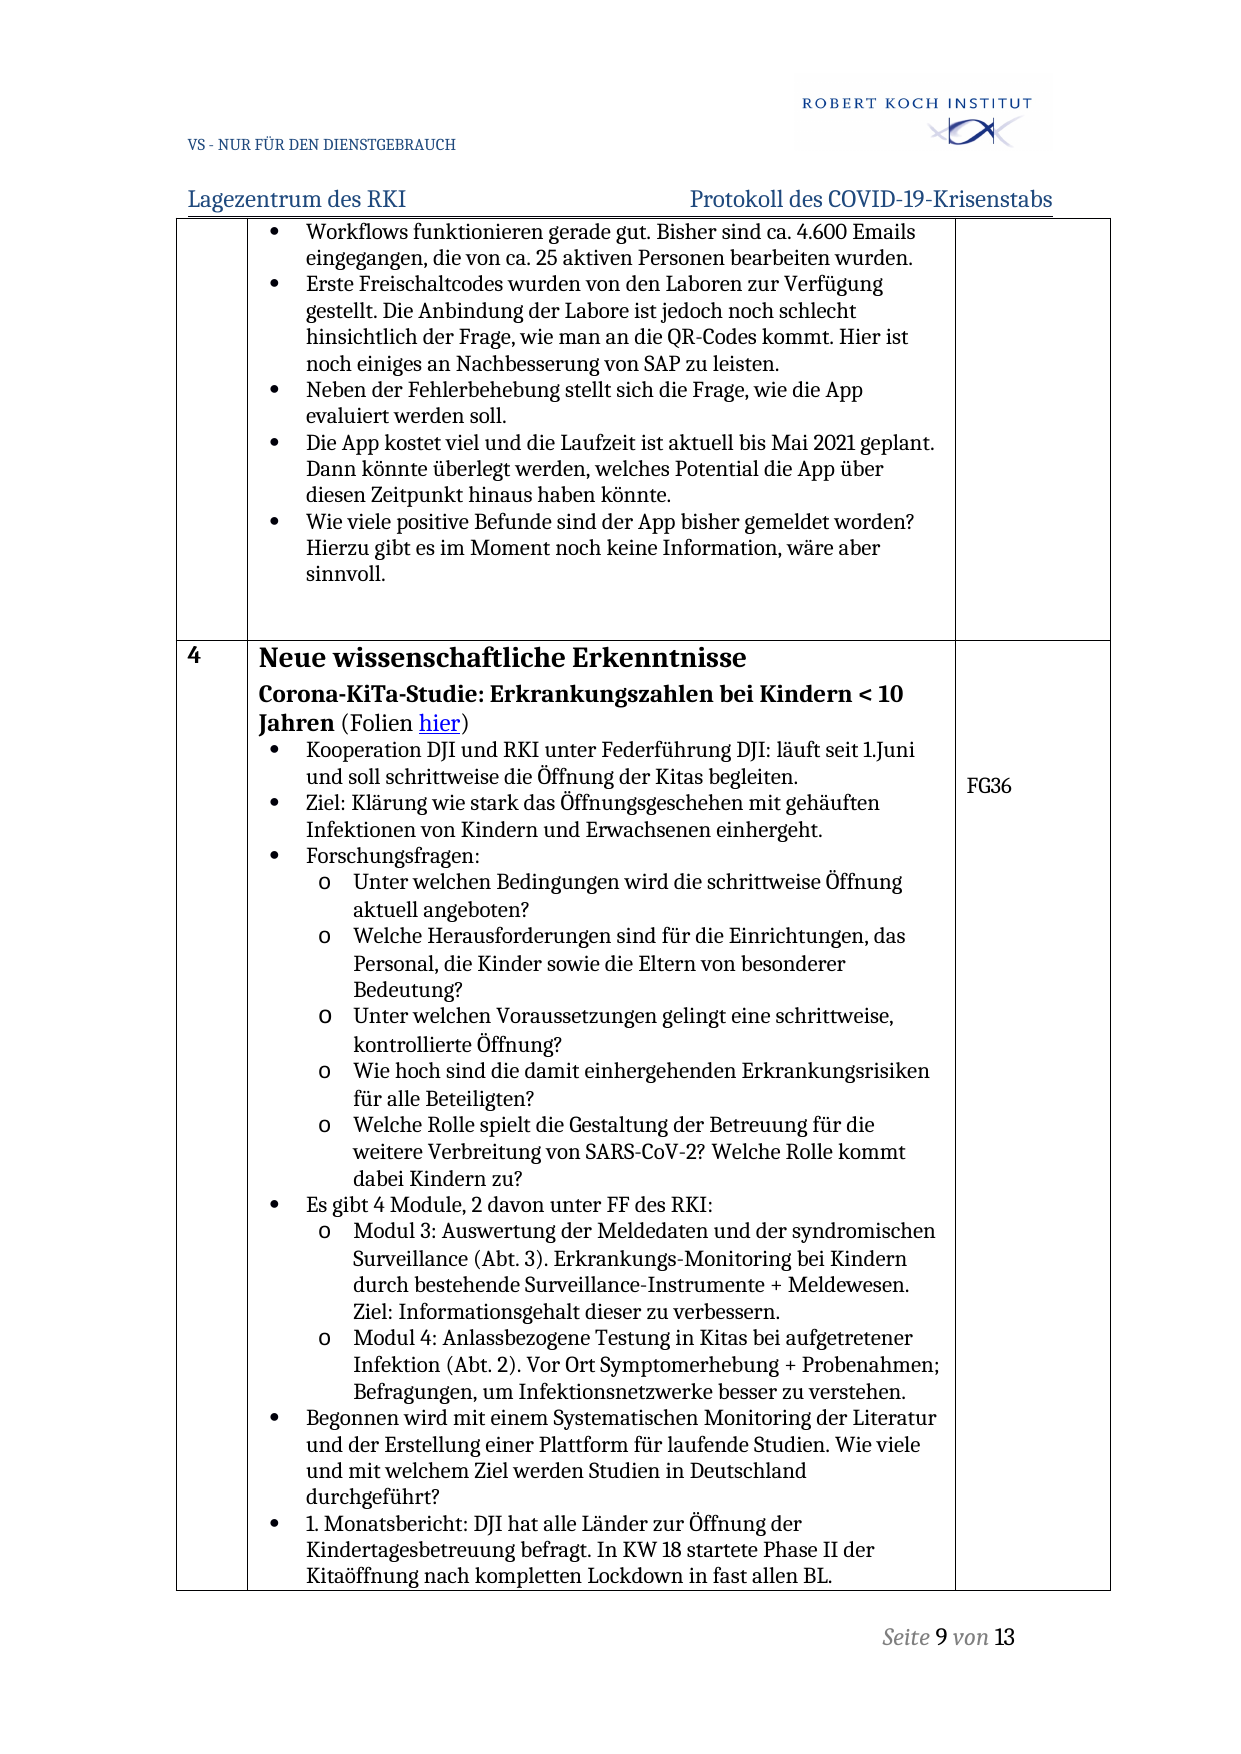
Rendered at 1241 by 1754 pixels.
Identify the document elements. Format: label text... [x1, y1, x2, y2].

table_cell Update digitale Projekte (nur montags) Mittlerweile über 10 Mio. Downloads Feedback in Medien insgesamt gut und in der Bevölkerung positiv, da extrem datenschutzkonform. Kritikpunkte: neueres Betriebssystem ist nötig, laut letzter Aussage von SAP wäre das günstigste nutzbare Smartphone für 50€ zu erwerben. Vielleicht können aber die Voraussetzung hinsichtlich des Betriebssystems noch verändert werden. Mehr Sprachen sollten verfügbar sein. Kein Erwerb in App-Stores außerhalb von Deutschland möglich. Workflows funktionieren gerade gut. Bisher sind ca. 4.600 Emails eingegangen, die von ca. 25 aktiven Personen bearbeiten wurden. Erste Freischaltcodes wurden von den Laboren zur Verfügung gestellt. Die Anbindung der Labore ist jedoch noch schlecht hinsichtlich der Frage, wie man an die QR-Codes kommt. Hier ist noch einiges an Nachbesserung von SAP zu leisten. Neben der Fehlerbehebung stellt sich die Frage, wie die App evaluiert werden soll. Die App kostet viel und die Laufzeit ist aktuell bis Mai 2021 geplant. Dann könnte überlegt werden, welches Potential die App über diesen Zeitpunkt hinaus haben könnte. Wie viele positive Befunde sind der App bisher gemeldet worden? Hierzu gibt es im Moment noch keine Information, wäre aber sinnvoll. [248, 219, 955, 640]
table_cell [956, 219, 1110, 640]
table_cell [177, 219, 247, 640]
picture [794, 73, 1053, 151]
table_cell 4 [177, 641, 247, 1589]
table_cell FG36 [956, 641, 1110, 1589]
table_cell Neue wissenschaftliche Erkenntnisse Corona-KiTa-Studie: Erkrankungszahlen bei Kindern < 10 Jahren (Folien hier) Kooperation DJI und RKI unter Federführung DJI: läuft seit 1.Juni und soll schrittweise die Öffnung der Kitas begleiten. Ziel: Klärung wie stark das Öffnungsgeschehen mit gehäuften Infektionen von Kindern und Erwachsenen einhergeht. Forschungsfragen: Unter welchen Bedingungen wird die schrittweise Öffnung aktuell angeboten? Welche Herausforderungen sind für die Einrichtungen, das Personal, die Kinder sowie die Eltern von besonderer Bedeutung? Unter welchen Voraussetzungen gelingt eine schrittweise, kontrollierte Öffnung? Wie hoch sind die damit einhergehenden Erkrankungsrisiken für alle Beteiligten? Welche Rolle spielt die Gestaltung der Betreuung für die weitere Verbreitung von SARS-CoV-2? Welche Rolle kommt dabei Kindern zu? Es gibt 4 Module, 2 davon unter FF des RKI: Modul 3: Auswertung der Meldedaten und der syndromischen Surveillance (Abt. 3). Erkrankungs-Monitoring bei Kindern durch bestehende Surveillance-Instrumente + Meldewesen. Ziel: Informationsgehalt dieser zu verbessern. Modul 4: Anlassbezogene Testung in Kitas bei aufgetretener Infektion (Abt. 2). Vor Ort Symptomerhebung + Probenahmen; Befragungen, um Infektionsnetzwerke besser zu verstehen. Begonnen wird mit einem Systematischen Monitoring der Literatur und der Erstellung einer Plattform für laufende Studien. Wie viele und mit welchem Ziel werden Studien in Deutschland durchgeführt? 1. Monatsbericht: DJI hat alle Länder zur Öffnung der Kindertagesbetreuung befragt. In KW 18 startete Phase II der Kitaöffnung nach kompletten Lockdown in fast allen BL. GrippeWeb: akute respiratorische Erkrankungen waren deutlich rückläufig seit Kitaschließungen und Lockdown. Entwicklung Fallzahlen bei Kindern zwischen 0-5 Jahren: ca. 1,4% an allen übermittelten Fällen. Kitaschließung und Lockdown hatte deutlichen Einfluss, aktuell ist ein möglicher Anstieg der Fallzahlen sichtbar. Meldeinzidenz mit > 10jährigen vergleichen, gesamt Meldeinzidenz, Altersgruppen Kinder unter 10 Jahren, relativ konstante Inzidenz, Anteil an allen Fällen nimmt zu, absolute Fallzahlen auf niedrigen Niveau, Geplant ist in Zukunft 2-3 Folien jeden Montag beizusteuern. Fragen: Ist eine Regionalisierung in Hinblick auf BL möglich? Die Daten sollen regional und in Bezug auf Ausbrüche angesehen werden. Hier gibt es noch keine Erkenntnisse. Die meisten Cluster sind familiär. Wie viele sind symptomatisch, wie viele hospitalisiert? Symptomatik ist in den Meldezahlen enthalten. Sind die Hygienekonzepte in Einrichtungen vergleichbar? Es wird untersucht, welche Hygienekonzepte verwendet werden und welche sich bewähren. Inwieweit ist der Kultusbereich der Länder einbezogen? Das Familienministerium ist mit einbezogen und wird monatlich informiert. Es gibt einen engen Schulterschluss mit den Fachgesellschaften. Das BMG hat in der AG Diagnostik nach der Sinnhaftigkeit eines Screening bei Betreuern nachgefragt. In wieweit sind die Betreuer miteingebunden? Bei Untersuchungen vor Ort werden sie ins Infektionsnetzwerk miteinbezogen. In den Meldedaten soll der Informationsgehalt hierzu verbessert werden. [248, 641, 955, 1589]
